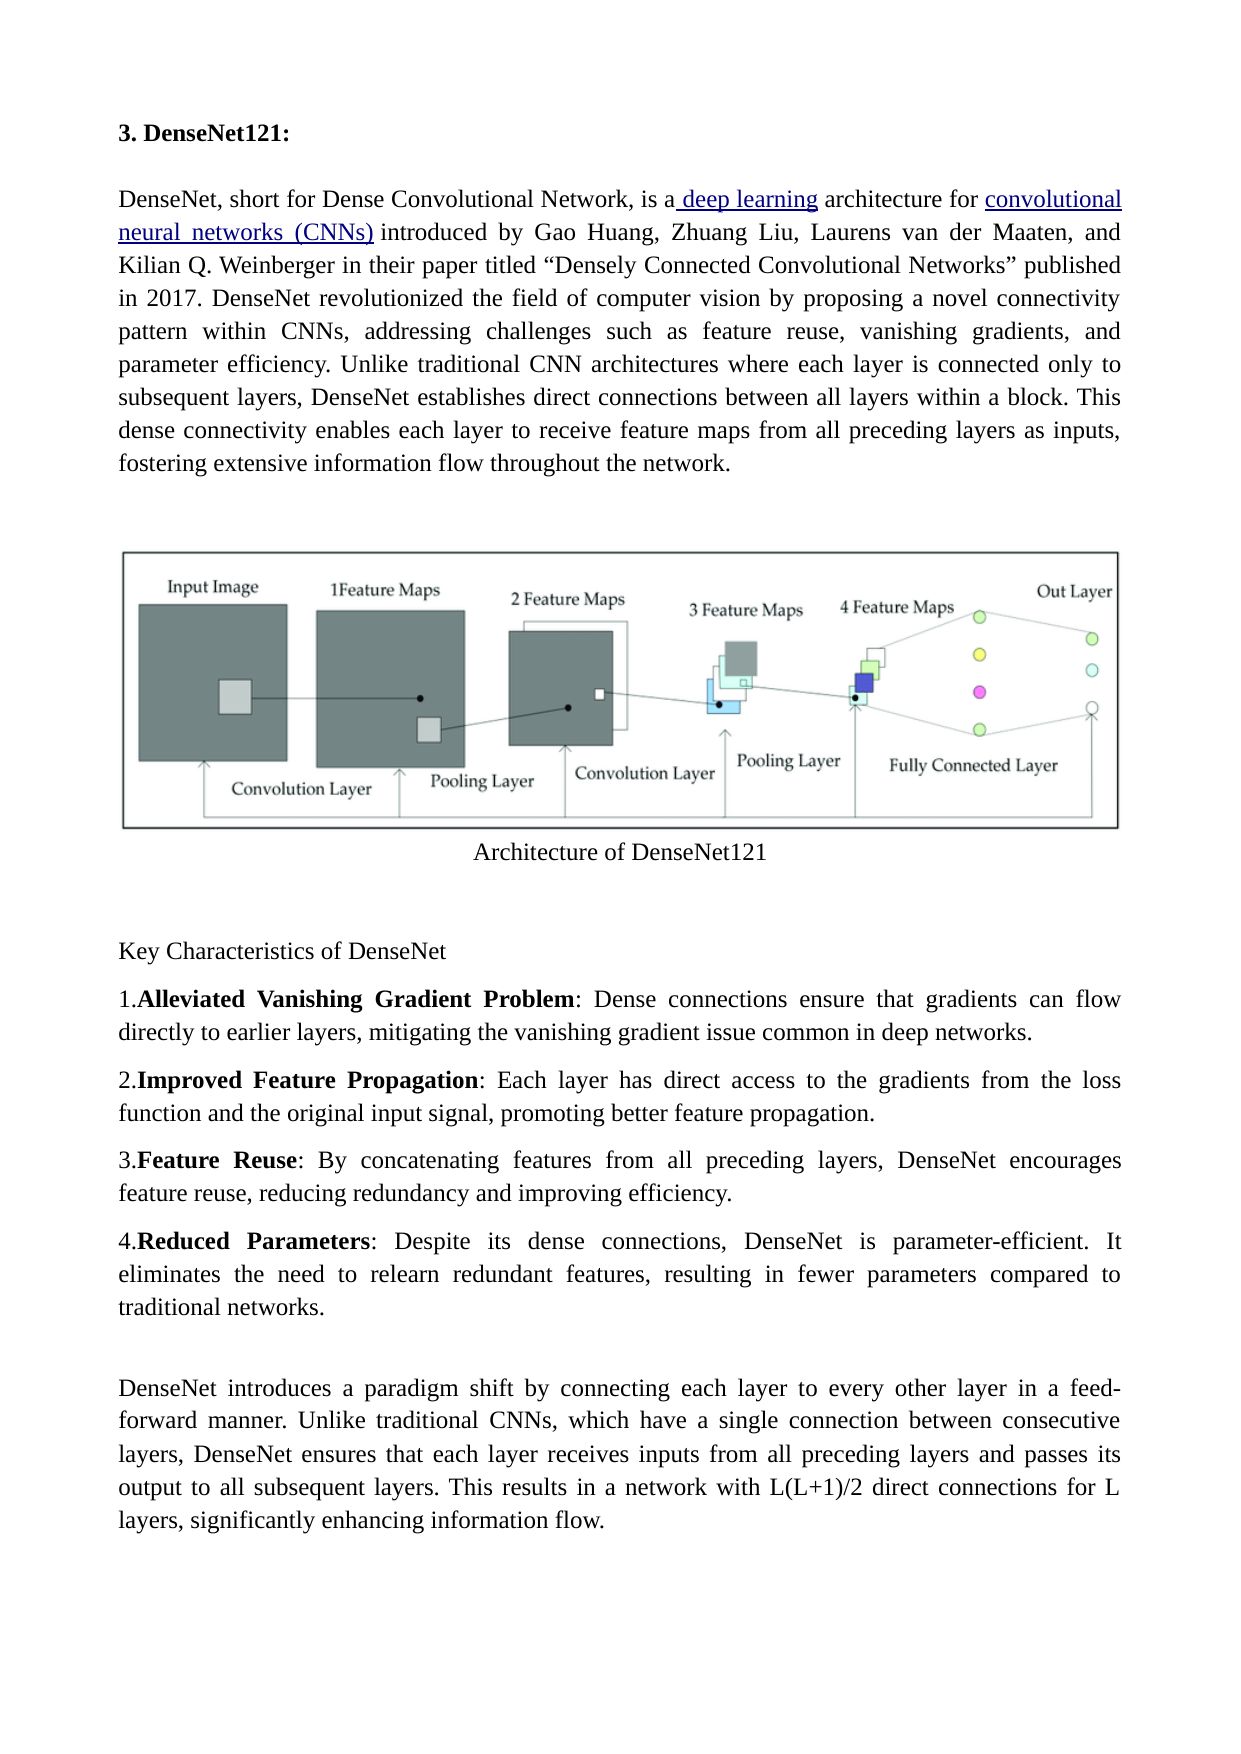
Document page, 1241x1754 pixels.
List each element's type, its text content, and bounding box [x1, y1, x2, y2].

text Architecture of DenseNet121 [118, 834, 1122, 866]
list Reduced Parameters: Despite its dense connections, DenseNet is parameter-efficient. It eliminates the need to relearn redundant features, resulting in fewer parameters compared to traditional networks. [118, 1226, 1122, 1321]
text DenseNet introduces a paradigm shift by connecting each layer to every other layer in a feed-forward manner. Unlike traditional CNNs, which have a single connection between consecutive layers, DenseNet ensures that each layer receives inputs from all preceding layers and passes its output to all subsequent layers. This results in a network with L(L+1)/2 direct connections for L layers, significantly enhancing information flow. [118, 1373, 1122, 1533]
text DenseNet, short for Dense Convolutional Network, is a deep learning architecture for convolutional neural networks (CNNs) introduced by Gao Huang, Zhuang Liu, Laurens van der Maaten, and Kilian Q. Weinberger in their paper titled “Densely Connected Convolutional Networks” published in 2017. DenseNet revolutionized the field of computer vision by proposing a novel connectivity pattern within CNNs, addressing challenges such as feature reuse, vanishing gradients, and parameter efficiency. Unlike traditional CNN architectures where each layer is connected only to subsequent layers, DenseNet establishes direct connections between all layers within a block. This dense connectivity enables each layer to receive feature maps from all preceding layers as inputs, fostering extensive information flow throughout the network. [118, 184, 1122, 477]
list Alleviated Vanishing Gradient Problem: Dense connections ensure that gradients can flow directly to earlier layers, mitigating the vanishing gradient issue common in deep networks. [118, 984, 1122, 1046]
list Feature Reuse: By concatenating features from all preceding layers, DenseNet encourages feature reuse, reducing redundancy and improving efficiency. [118, 1145, 1122, 1207]
picture [118, 547, 1123, 834]
list Improved Feature Propagation: Each layer has direct access to the gradients from the loss function and the original input signal, promoting better feature propagation. [118, 1065, 1122, 1126]
text Key Characteristics of DenseNet [118, 936, 1122, 965]
text 3. DenseNet121: [118, 118, 1122, 147]
